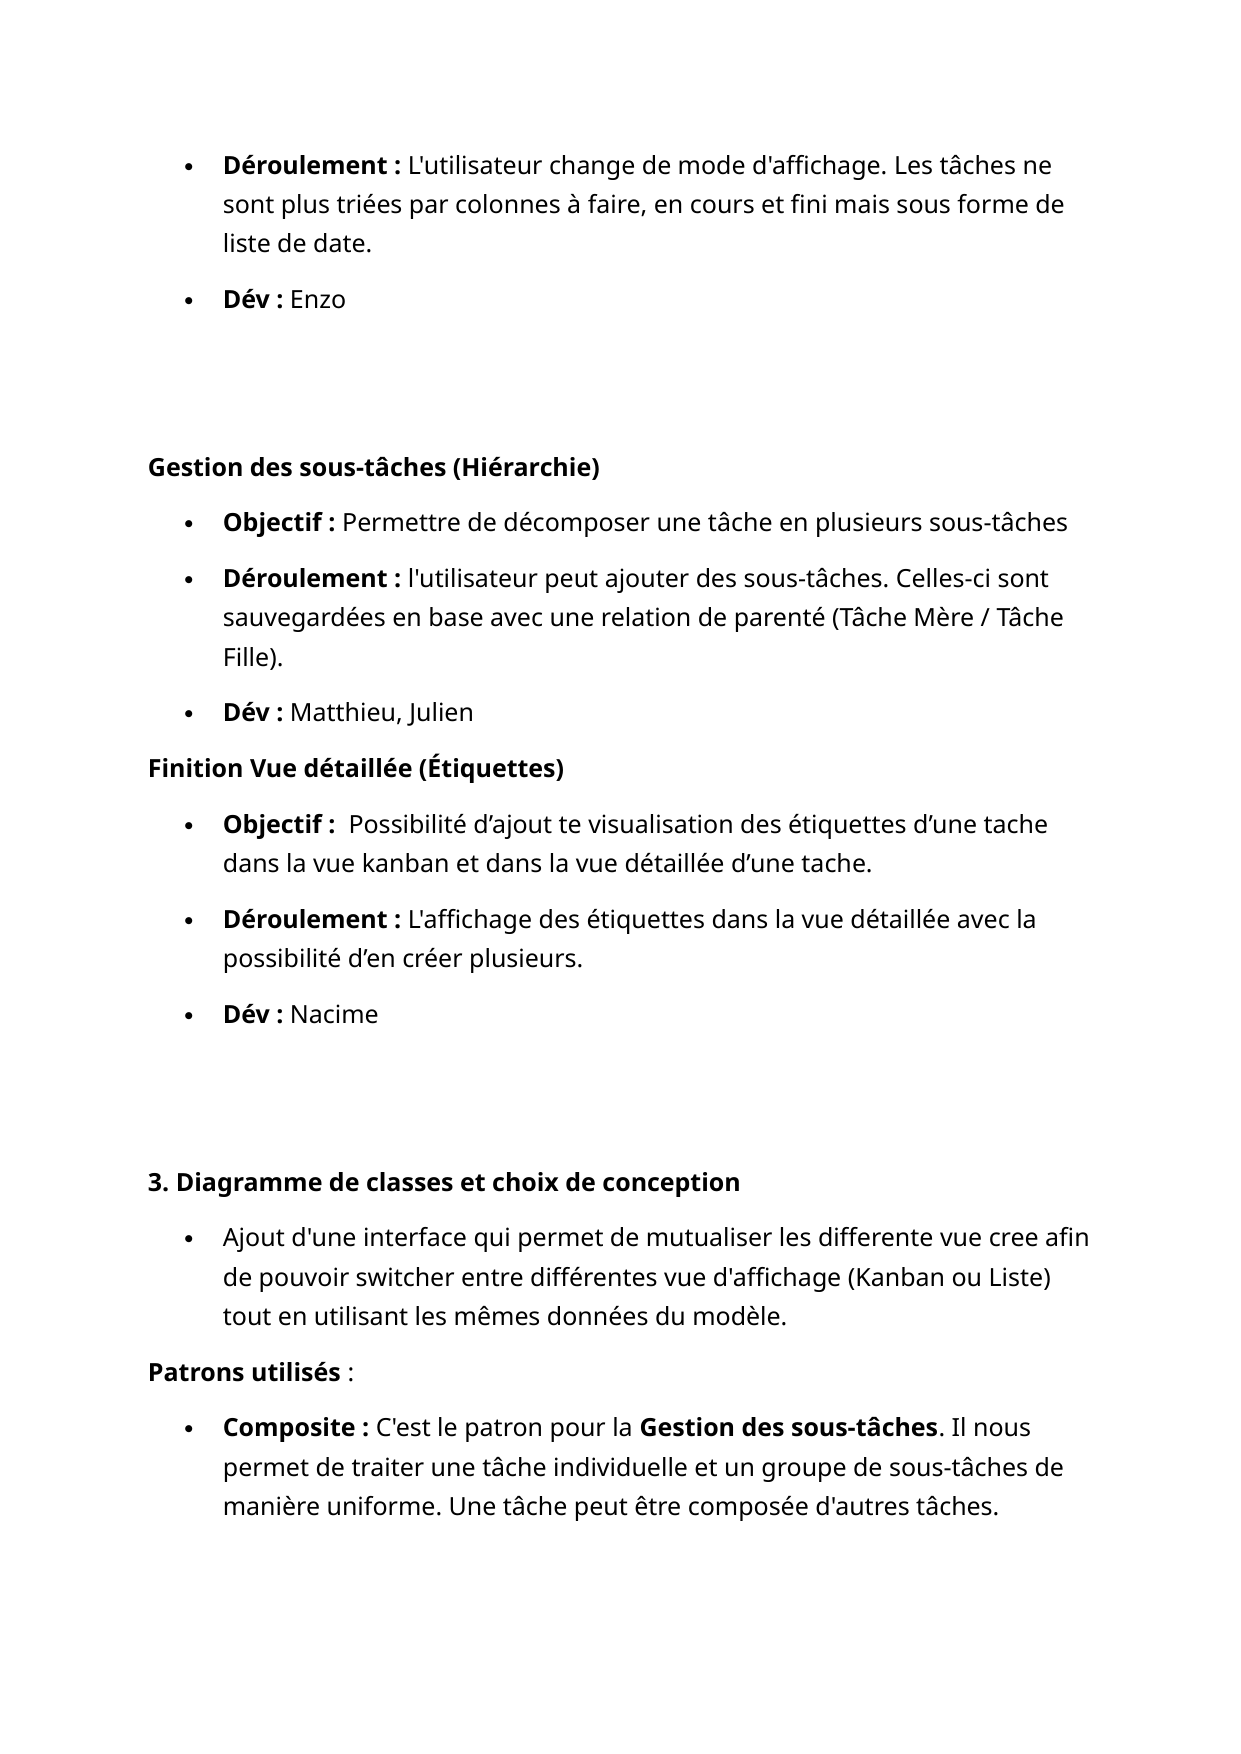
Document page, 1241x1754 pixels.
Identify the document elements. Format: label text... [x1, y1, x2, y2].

text Finition Vue détaillée (Étiquettes) [148, 751, 1093, 785]
text Patrons utilisés : [148, 1354, 1093, 1388]
list Déroulement : L'affichage des étiquettes dans la vue détaillée avec la possibilité d’en créer plusieurs. [185, 902, 1093, 975]
list Objectif : Permettre de décomposer une tâche en plusieurs sous-tâches [185, 505, 1093, 539]
list Ajout d'une interface qui permet de mutualiser les differente vue cree afin de pouvoir switcher entre différentes vue d'affichage (Kanban ou Liste) tout en utilisant les mêmes données du modèle. [185, 1220, 1093, 1332]
list Dév : Nacime [185, 997, 1093, 1031]
text Gestion des sous-tâches (Hiérarchie) [148, 449, 1093, 483]
list Déroulement : l'utilisateur peut ajouter des sous-tâches. Celles-ci sont sauvegardées en base avec une relation de parenté (Tâche Mère / Tâche Fille). [185, 561, 1093, 673]
list Dév : Matthieu, Julien [185, 695, 1093, 729]
list Composite : C'est le patron pour la Gestion des sous-tâches. Il nous permet de traiter une tâche individuelle et un groupe de sous-tâches de manière uniforme. Une tâche peut être composée d'autres tâches. [185, 1410, 1093, 1522]
text 3. Diagramme de classes et choix de conception [148, 1164, 1093, 1198]
list Dév : Enzo [185, 282, 1093, 316]
list Déroulement : L'utilisateur change de mode d'affichage. Les tâches ne sont plus triées par colonnes à faire, en cours et fini mais sous forme de liste de date. [185, 148, 1093, 260]
list Objectif : Possibilité d’ajout te visualisation des étiquettes d’une tache dans la vue kanban et dans la vue détaillée d’une tache. [185, 807, 1093, 880]
